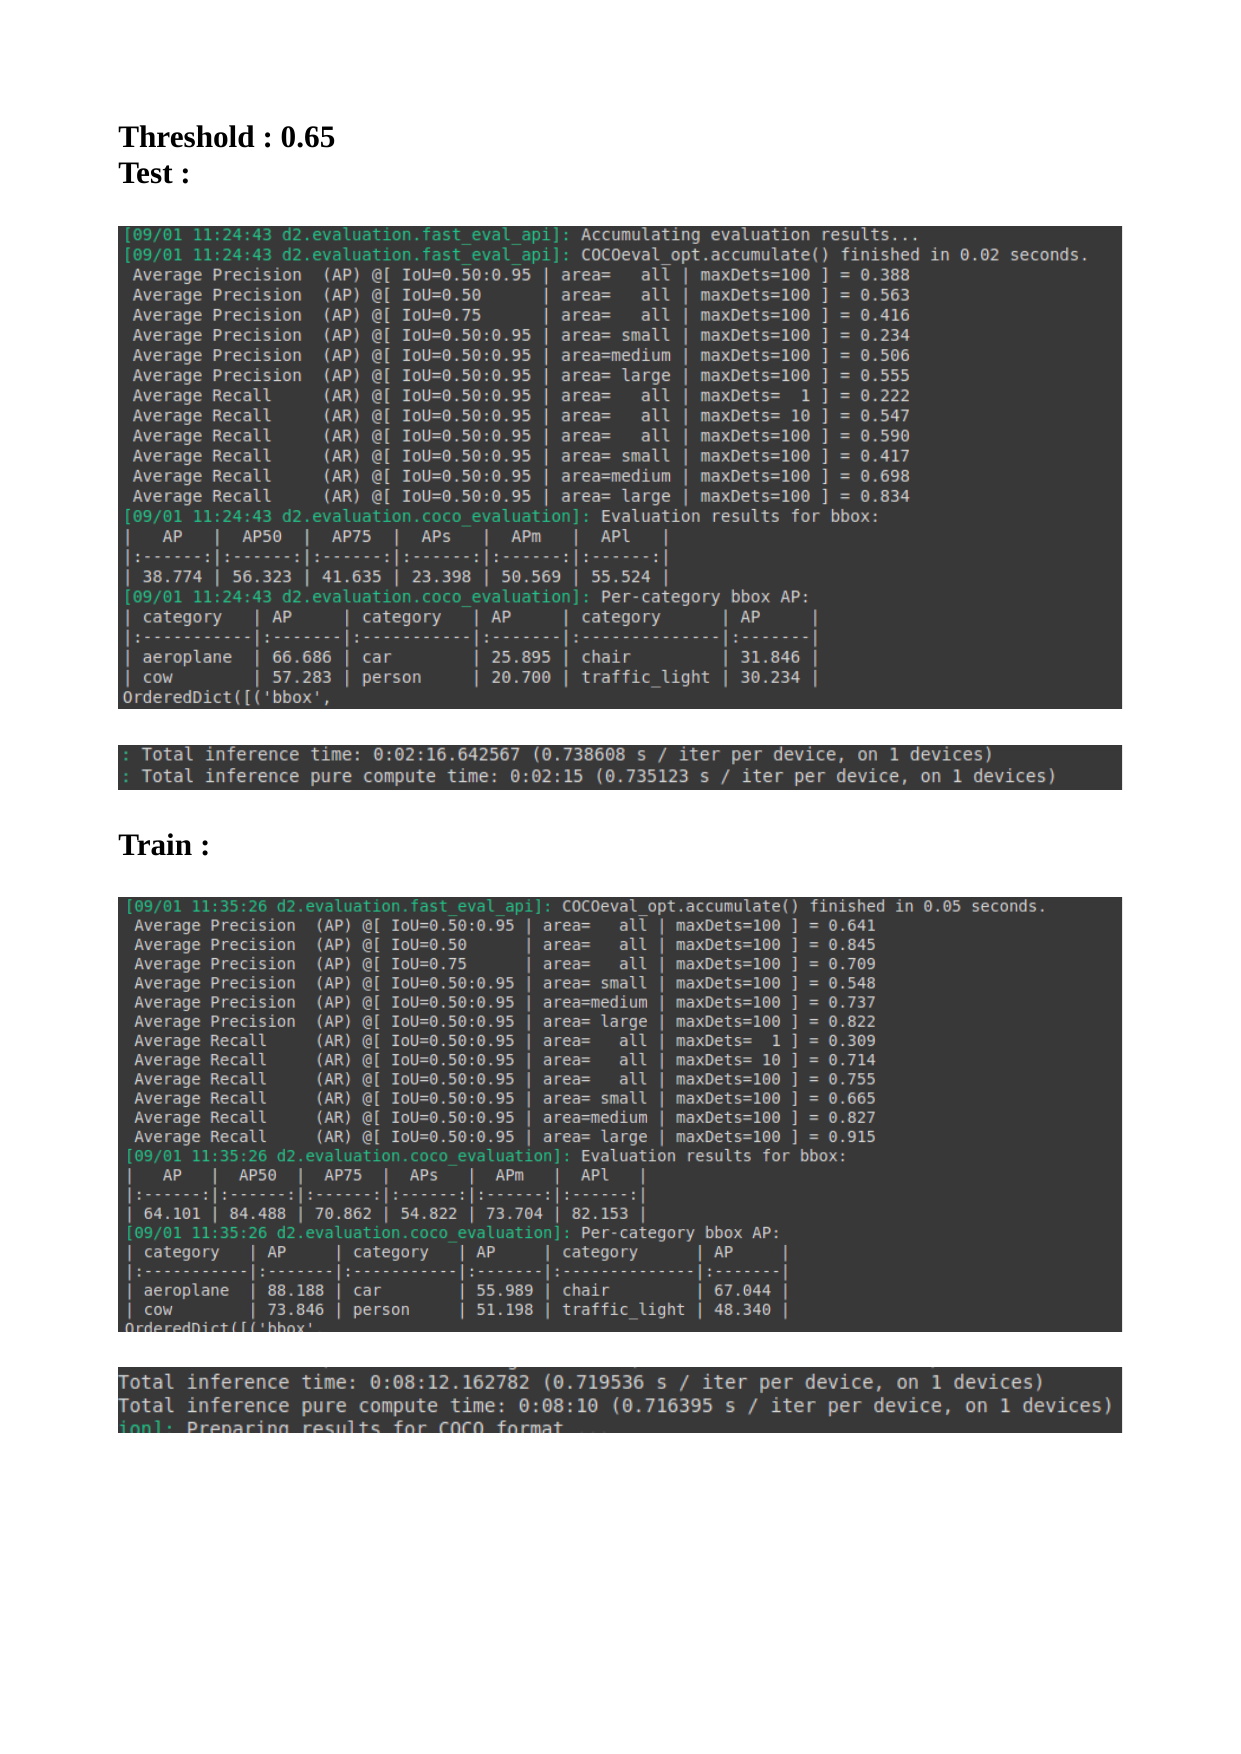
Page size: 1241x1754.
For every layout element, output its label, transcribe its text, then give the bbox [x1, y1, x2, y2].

picture [118, 1367, 1123, 1433]
picture [118, 897, 1123, 1332]
text Test : [118, 154, 1122, 190]
text Threshold : 0.65 [118, 118, 1122, 154]
picture [118, 745, 1123, 790]
text Train : [118, 826, 1122, 862]
picture [118, 226, 1123, 709]
